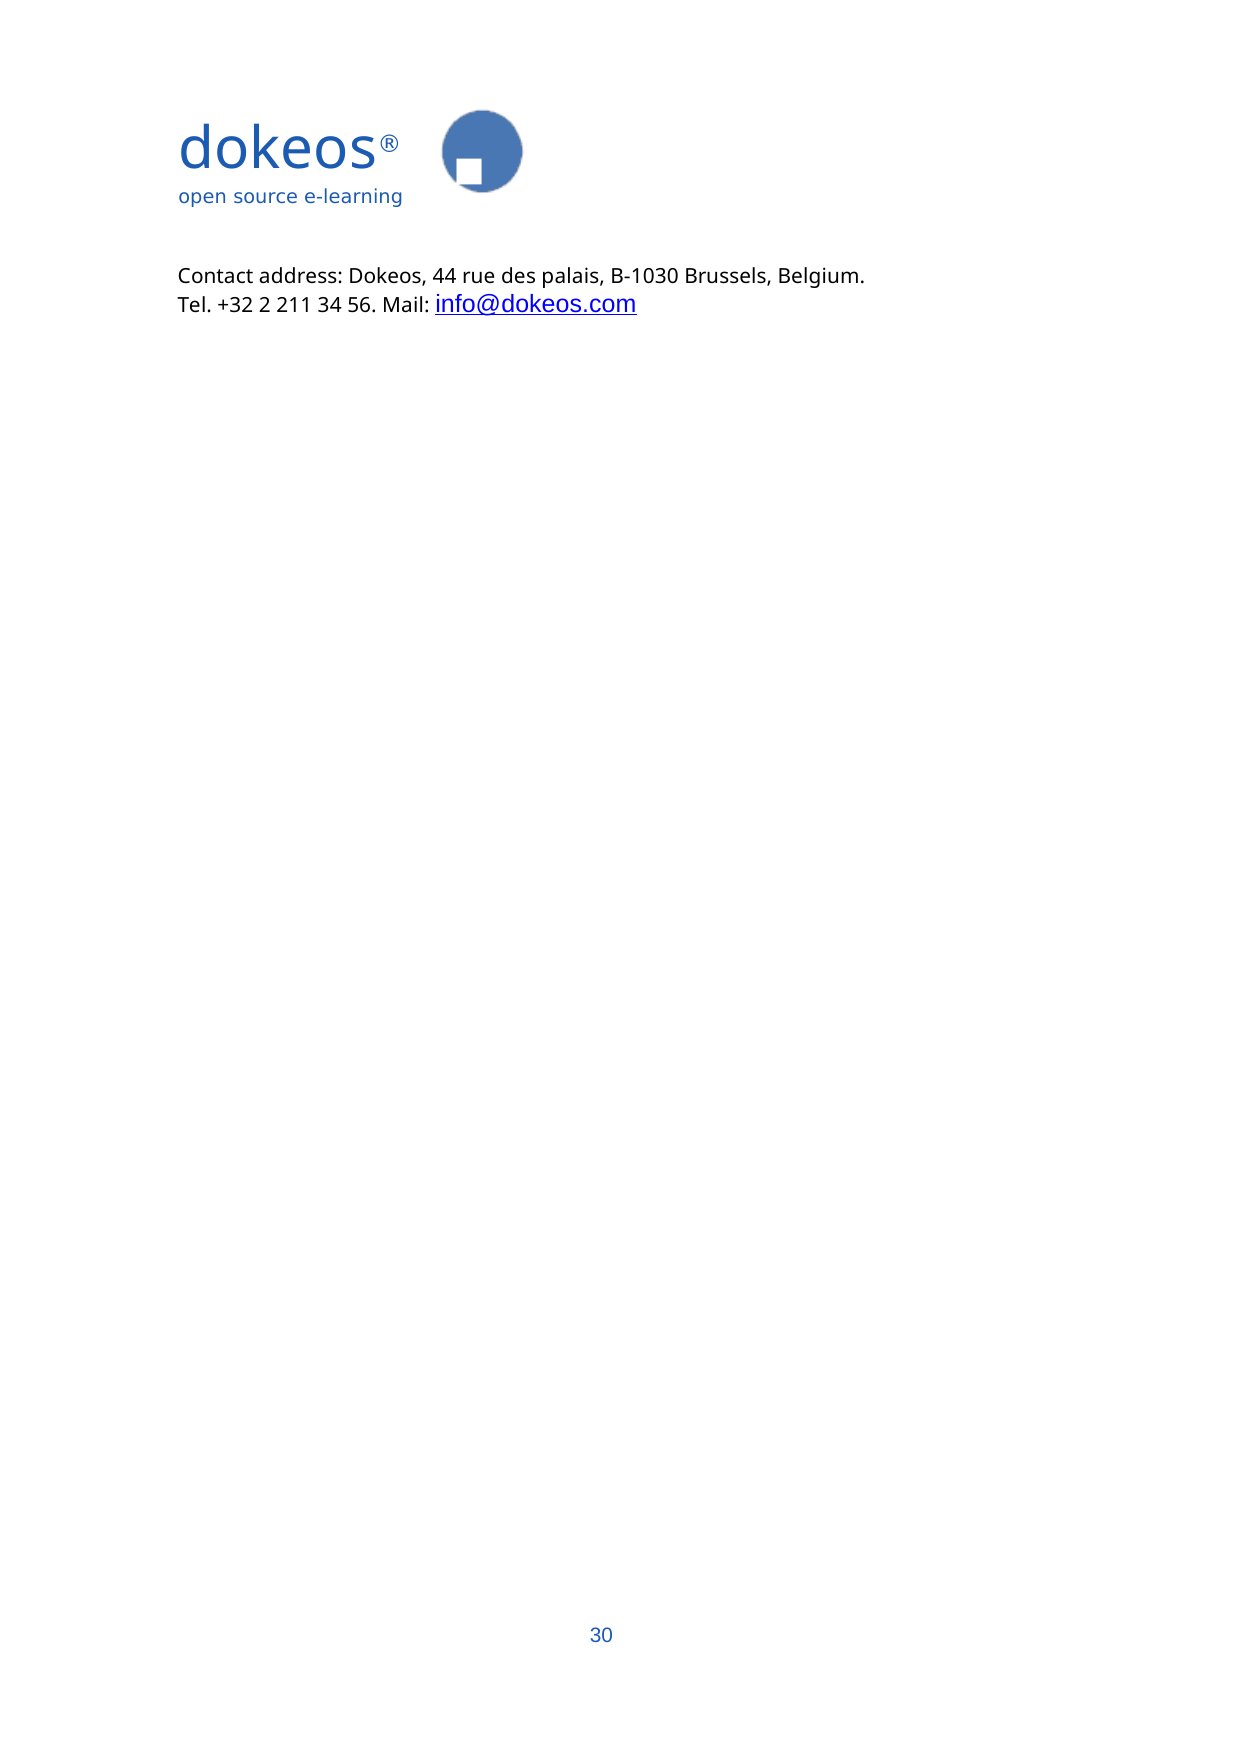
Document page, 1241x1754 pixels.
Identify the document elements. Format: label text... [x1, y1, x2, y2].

text Contact address: Dokeos, 44 rue des palais, B-1030 Brussels, Belgium. Tel. +32 2 211 34 56. Mail: info@dokeos.com [177, 261, 1062, 318]
picture [438, 103, 532, 199]
